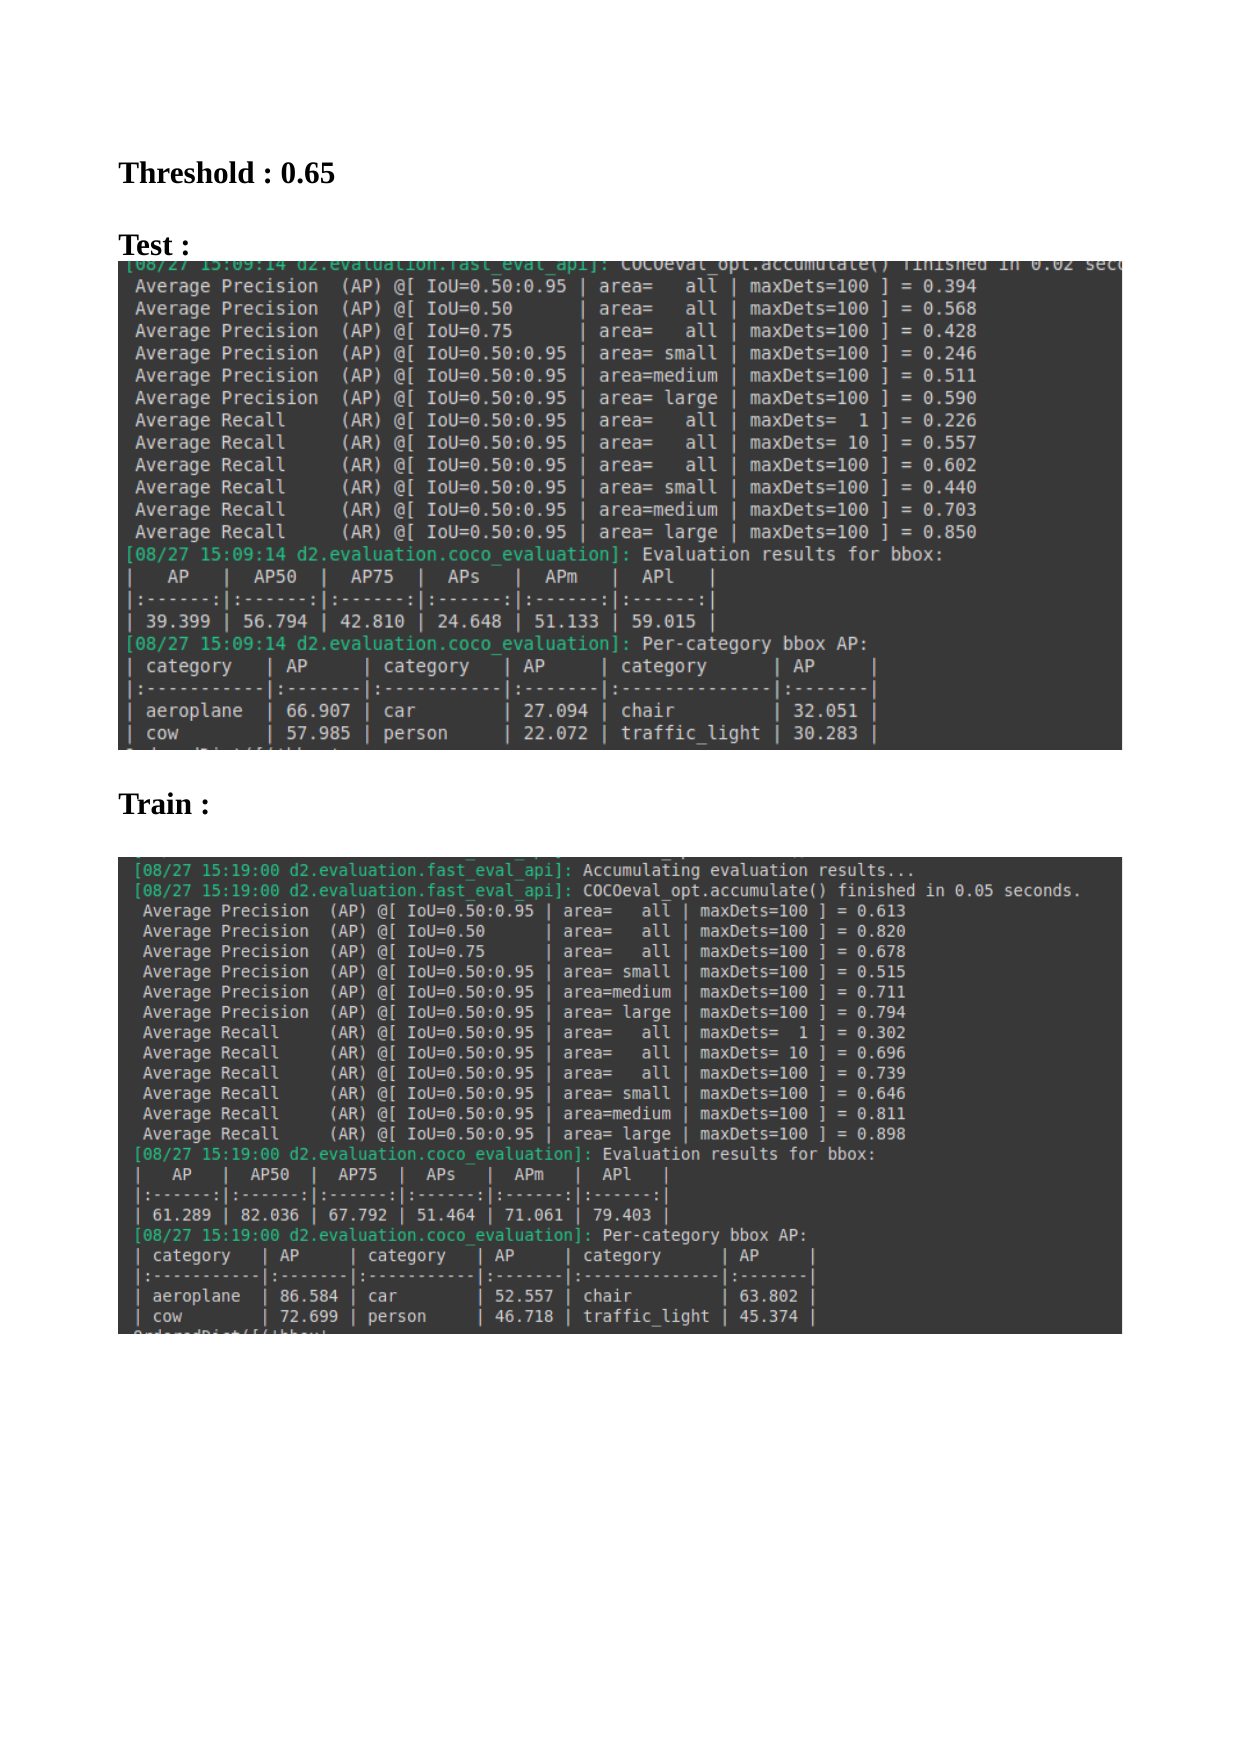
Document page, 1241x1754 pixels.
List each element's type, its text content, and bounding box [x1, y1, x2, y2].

picture [118, 261, 1123, 750]
text Test : [118, 226, 1122, 261]
text Threshold : 0.65 [118, 154, 1122, 190]
picture [118, 857, 1123, 1334]
text Train : [118, 786, 1122, 821]
